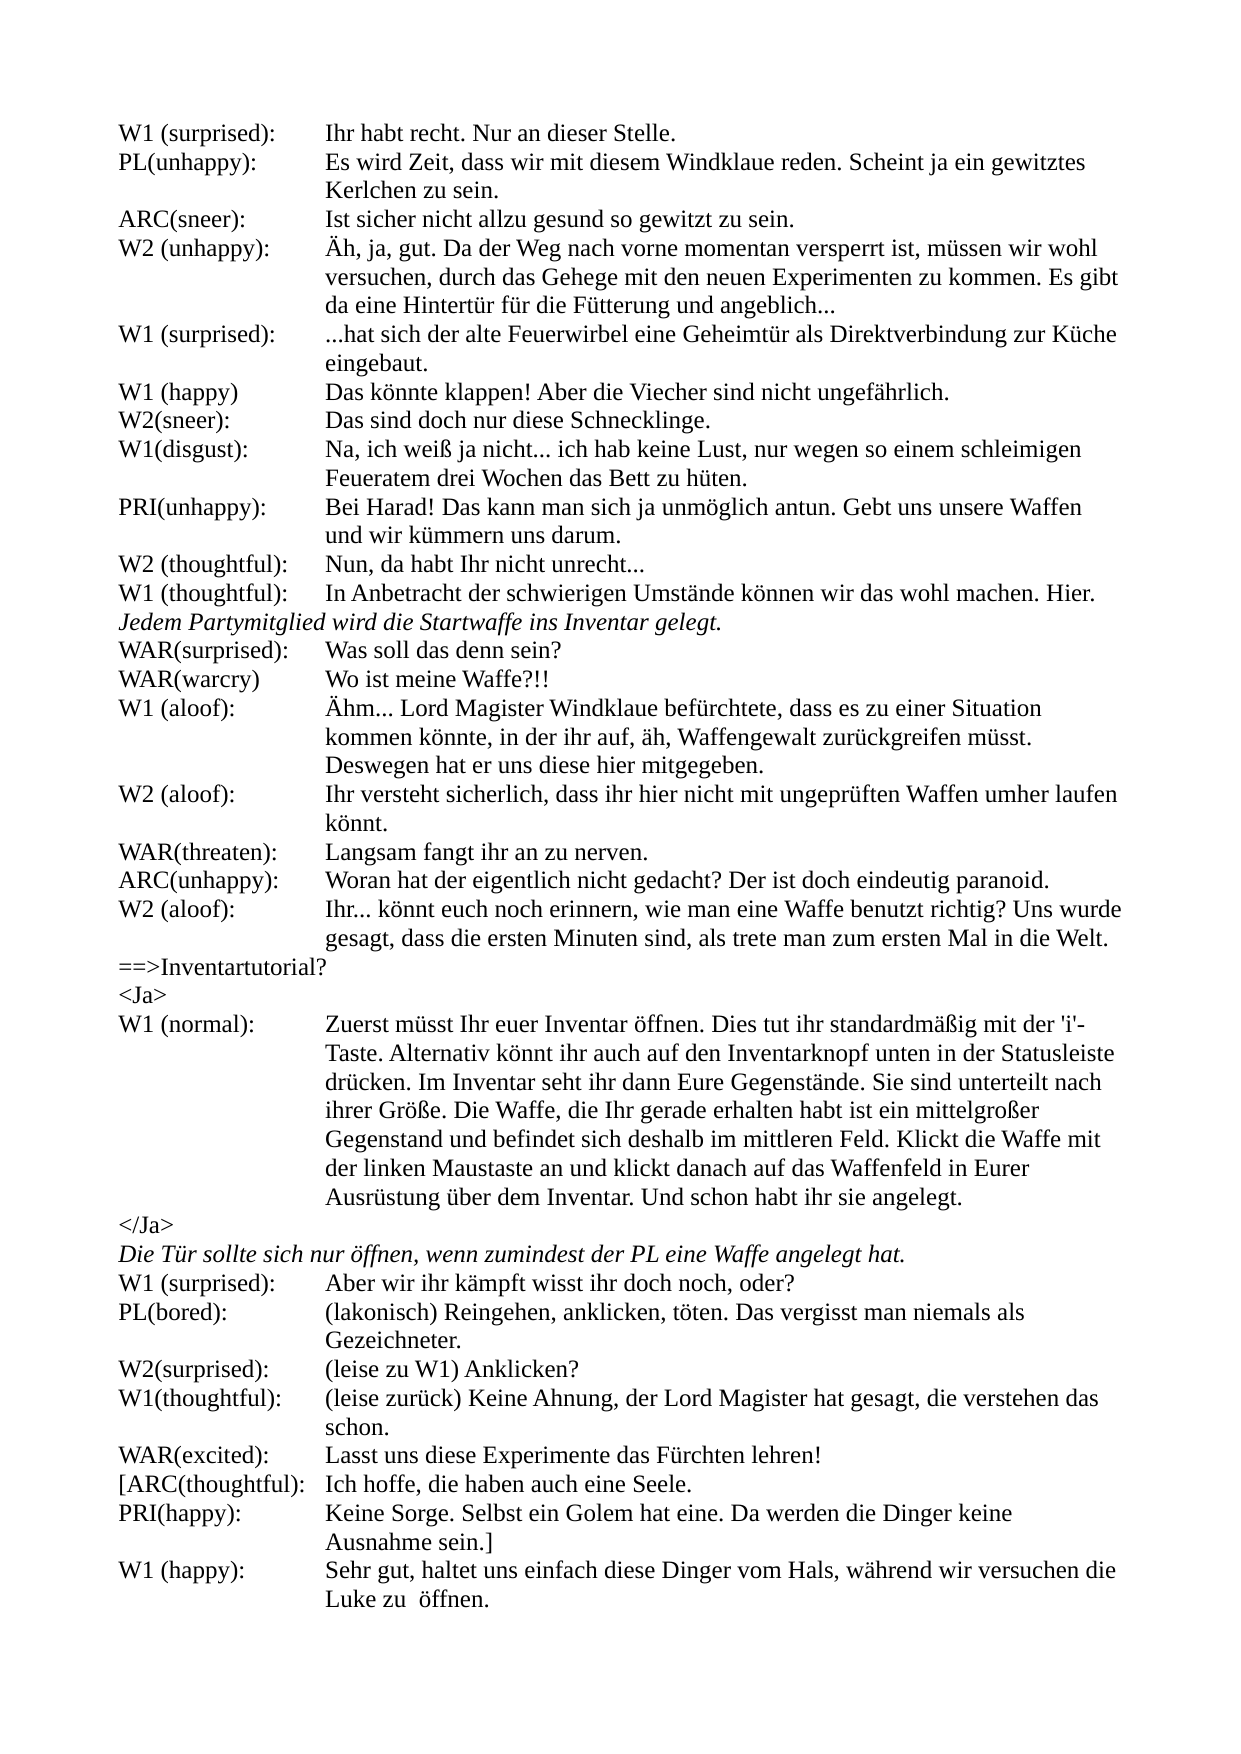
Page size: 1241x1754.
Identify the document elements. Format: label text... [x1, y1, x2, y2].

text W1 (happy): Sehr gut, haltet uns einfach diese Dinger vom Hals, während wir versuchen die Luke zu öffnen. [118, 1556, 1122, 1613]
text <Ja> [118, 981, 1122, 1009]
text W1(thoughtful): (leise zurück) Keine Ahnung, der Lord Magister hat gesagt, die verstehen das schon. [118, 1383, 1122, 1441]
text PRI(happy): Keine Sorge. Selbst ein Golem hat eine. Da werden die Dinger keine Ausnahme sein.] [118, 1498, 1122, 1556]
text W1 (aloof): Ähm... Lord Magister Windklaue befürchtete, dass es zu einer Situation kommen könnte, in der ihr auf, äh, Waffengewalt zurückgreifen müsst. Deswegen hat er uns diese hier mitgegeben. [118, 693, 1122, 779]
text PL(bored): (lakonisch) Reingehen, anklicken, töten. Das vergisst man niemals als Gezeichneter. [118, 1297, 1122, 1354]
text WAR(surprised): Was soll das denn sein? [118, 636, 1122, 664]
text ARC(unhappy): Woran hat der eigentlich nicht gedacht? Der ist doch eindeutig paranoid. [118, 866, 1122, 894]
text PRI(unhappy): Bei Harad! Das kann man sich ja unmöglich antun. Gebt uns unsere Waffen und wir kümmern uns darum. [118, 492, 1122, 549]
text WAR(threaten): Langsam fangt ihr an zu nerven. [118, 837, 1122, 866]
text [ARC(thoughtful): Ich hoffe, die haben auch eine Seele. [118, 1469, 1122, 1498]
text W1 (surprised): Aber wir ihr kämpft wisst ihr doch noch, oder? [118, 1268, 1122, 1297]
text W2 (aloof): Ihr versteht sicherlich, dass ihr hier nicht mit ungeprüften Waffen umher laufen könnt. [118, 779, 1122, 837]
text W1 (surprised): Ihr habt recht. Nur an dieser Stelle. [118, 118, 1122, 147]
text WAR(warcry) Wo ist meine Waffe?!! [118, 664, 1122, 693]
text W2(surprised): (leise zu W1) Anklicken? [118, 1354, 1122, 1383]
text W1 (surprised): ...hat sich der alte Feuerwirbel eine Geheimtür als Direktverbindung zur Küche eingebaut. [118, 319, 1122, 377]
text ARC(sneer): Ist sicher nicht allzu gesund so gewitzt zu sein. [118, 204, 1122, 233]
text W2 (aloof): Ihr... könnt euch noch erinnern, wie man eine Waffe benutzt richtig? Uns wurde gesagt, dass die ersten Minuten sind, als trete man zum ersten Mal in die Welt. [118, 894, 1122, 952]
text ==>Inventartutorial? [118, 952, 1122, 981]
text W1 (normal): Zuerst müsst Ihr euer Inventar öffnen. Dies tut ihr standardmäßig mit der 'i'-Taste. Alternativ könnt ihr auch auf den Inventarknopf unten in der Statusleiste drücken. Im Inventar seht ihr dann Eure Gegenstände. Sie sind unterteilt nach ihrer Größe. Die Waffe, die Ihr gerade erhalten habt ist ein mittelgroßer Gegenstand und befindet sich deshalb im mittleren Feld. Klickt die Waffe mit der linken Maustaste an und klickt danach auf das Waffenfeld in Eurer Ausrüstung über dem Inventar. Und schon habt ihr sie angelegt. [118, 1009, 1122, 1211]
text W1(disgust): Na, ich weiß ja nicht... ich hab keine Lust, nur wegen so einem schleimigen Feueratem drei Wochen das Bett zu hüten. [118, 434, 1122, 492]
text PL(unhappy): Es wird Zeit, dass wir mit diesem Windklaue reden. Scheint ja ein gewitztes Kerlchen zu sein. [118, 147, 1122, 204]
text W1 (happy) Das könnte klappen! Aber die Viecher sind nicht ungefährlich. [118, 377, 1122, 406]
text W1 (thoughtful): In Anbetracht der schwierigen Umstände können wir das wohl machen. Hier. [118, 578, 1122, 607]
text W2 (unhappy): Äh, ja, gut. Da der Weg nach vorne momentan versperrt ist, müssen wir wohl versuchen, durch das Gehege mit den neuen Experimenten zu kommen. Es gibt da eine Hintertür für die Fütterung und angeblich... [118, 233, 1122, 319]
text WAR(excited): Lasst uns diese Experimente das Fürchten lehren! [118, 1441, 1122, 1469]
text Die Tür sollte sich nur öffnen, wenn zumindest der PL eine Waffe angelegt hat. [118, 1239, 1122, 1268]
text </Ja> [118, 1211, 1122, 1239]
text Jedem Partymitglied wird die Startwaffe ins Inventar gelegt. [118, 607, 1122, 636]
text W2(sneer): Das sind doch nur diese Schnecklinge. [118, 406, 1122, 434]
text W2 (thoughtful): Nun, da habt Ihr nicht unrecht... [118, 549, 1122, 578]
